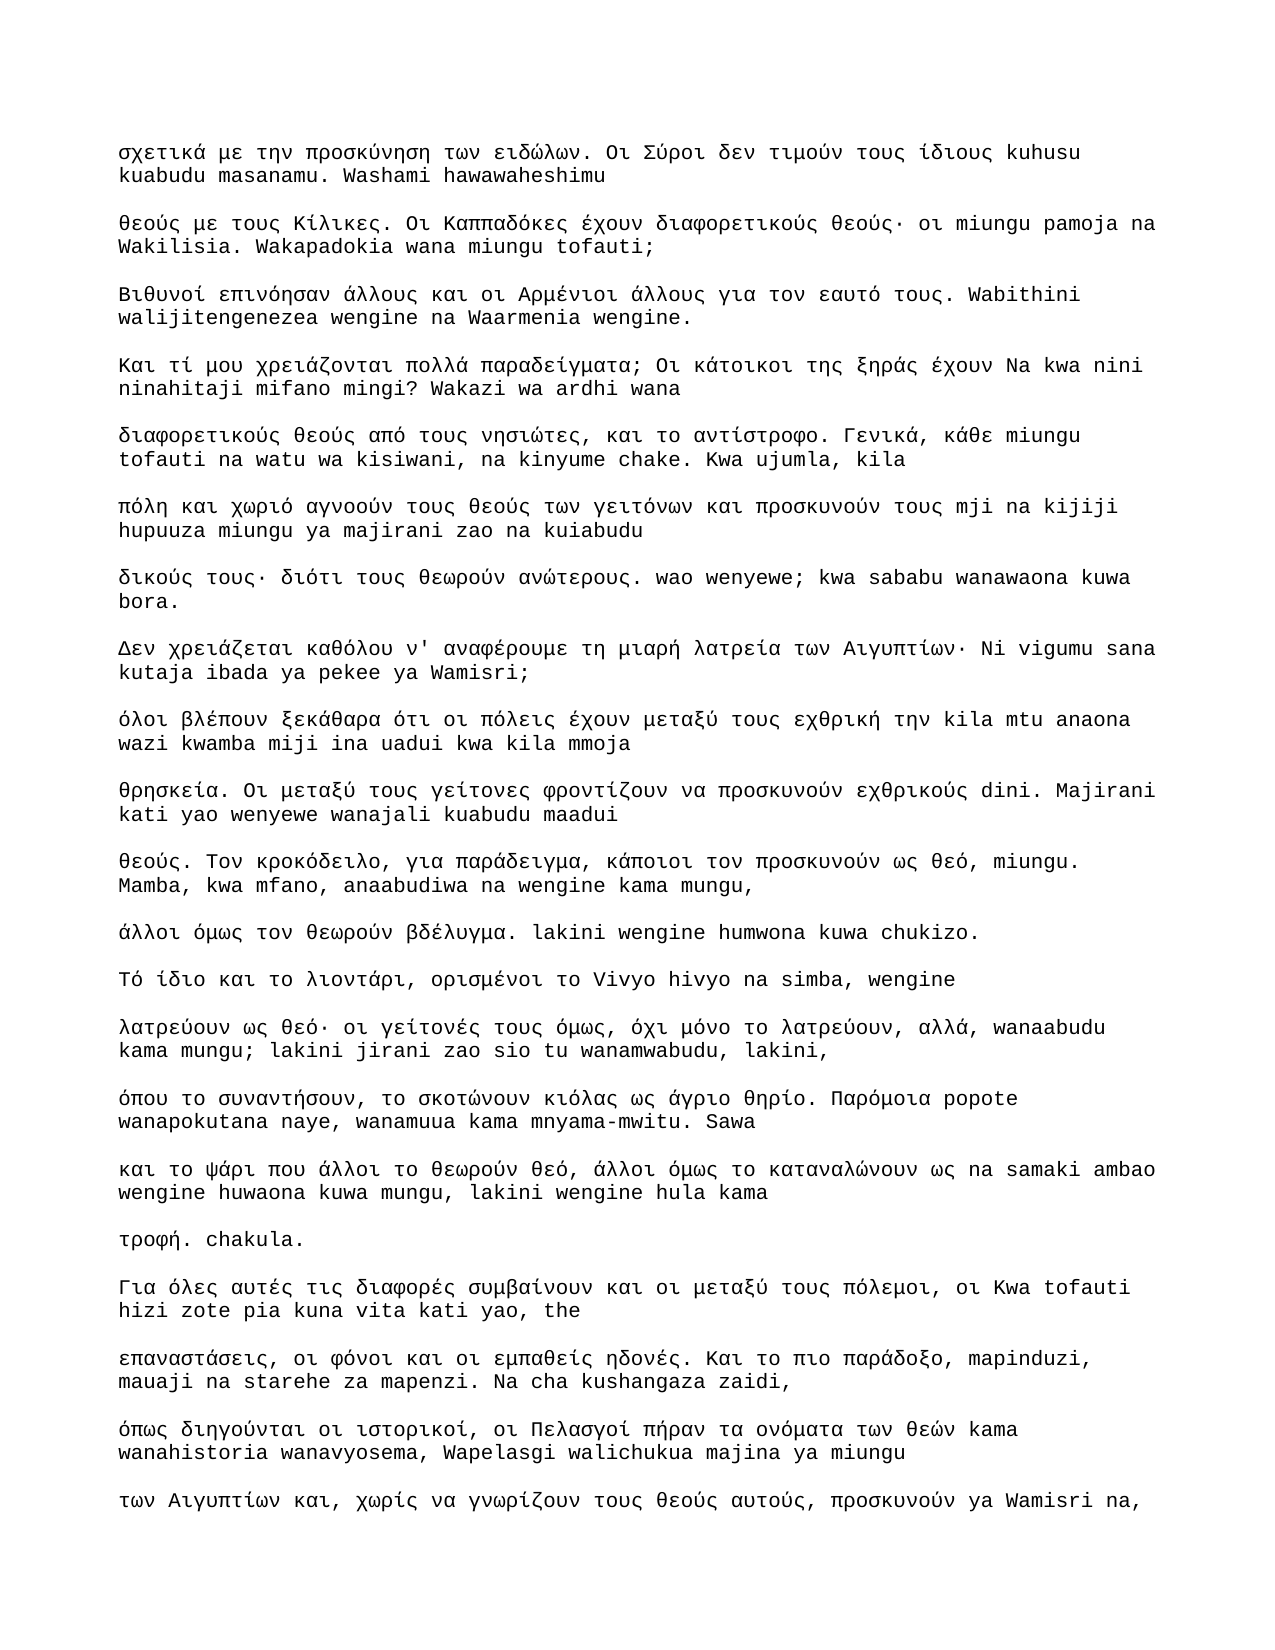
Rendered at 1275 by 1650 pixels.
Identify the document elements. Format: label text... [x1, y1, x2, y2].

text Δεν χρειάζεται καθόλου ν' αναφέρουμε τη μιαρή λατρεία των Αιγυπτίων· Ni vigumu sana kutaja ibada ya pekee ya Wamisri; [118, 638, 1157, 686]
text Και τί μου χρειάζονται πολλά παραδείγματα; Οι κάτοικοι της ξηράς έχουν Na kwa nini ninahitaji mifano mingi? Wakazi wa ardhi wana [118, 354, 1157, 402]
text άλλοι όμως τον θεωρούν βδέλυγμα. lakini wengine humwona kuwa chukizo. [118, 922, 1157, 946]
text επαναστάσεις, οι φόνοι και οι εμπαθείς ηδονές. Και το πιο παράδοξο, mapinduzi, mauaji na starehe za mapenzi. Na cha kushangaza zaidi, [118, 1348, 1157, 1395]
text Τό ίδιο και το λιοντάρι, ορισμένοι το Vivyo hivyo na simba, wengine [118, 969, 1157, 993]
text και το ψάρι που άλλοι το θεωρούν θεό, άλλοι όμως το καταναλώνουν ως na samaki ambao wengine huwaona kuwa mungu, lakini wengine hula kama [118, 1158, 1157, 1206]
text διαφορετικούς θεούς από τους νησιώτες, και το αντίστροφο. Γενικά, κάθε miungu tofauti na watu wa kisiwani, na kinyume chake. Kwa ujumla, kila [118, 426, 1157, 473]
text Για όλες αυτές τις διαφορές συμβαίνουν και οι μεταξύ τους πόλεμοι, οι Kwa tofauti hizi zote pia kuna vita kati yao, the [118, 1277, 1157, 1324]
text των Αιγυπτίων και, χωρίς να γνωρίζουν τους θεούς αυτούς, προσκυνούν ya Wamisri na, [118, 1489, 1157, 1513]
text δικούς τους· διότι τους θεωρούν ανώτερους. wao wenyewe; kwa sababu wanawaona kuwa bora. [118, 567, 1157, 615]
text όπου το συναντήσουν, το σκοτώνουν κιόλας ως άγριο θηρίο. Παρόμοια popote wanapokutana naye, wanamuua kama mnyama-mwitu. Sawa [118, 1088, 1157, 1135]
text τροφή. chakula. [118, 1229, 1157, 1253]
text σχετικά με την προσκύνηση των ειδώλων. Οι Σύροι δεν τιμούν τους ίδιους kuhusu kuabudu masanamu. Washami hawawaheshimu [118, 142, 1157, 189]
text θεούς με τους Κίλικες. Οι Καππαδόκες έχουν διαφορετικούς θεούς· οι miungu pamoja na Wakilisia. Wakapadokia wana miungu tofauti; [118, 213, 1157, 260]
text όλοι βλέπουν ξεκάθαρα ότι οι πόλεις έχουν μεταξύ τους εχθρική την kila mtu anaona wazi kwamba miji ina uadui kwa kila mmoja [118, 709, 1157, 757]
text θεούς. Τον κροκόδειλο, για παράδειγμα, κάποιοι τον προσκυνούν ως θεό, miungu. Mamba, kwa mfano, anaabudiwa na wengine kama mungu, [118, 851, 1157, 898]
text θρησκεία. Οι μεταξύ τους γείτονες φροντίζουν να προσκυνούν εχθρικούς dini. Majirani kati yao wenyewe wanajali kuabudu maadui [118, 780, 1157, 827]
text λατρεύουν ως θεό· οι γείτονές τους όμως, όχι μόνο το λατρεύουν, αλλά, wanaabudu kama mungu; lakini jirani zao sio tu wanamwabudu, lakini, [118, 1017, 1157, 1064]
text όπως διηγούνται οι ιστορικοί, οι Πελασγοί πήραν τα ονόματα των θεών kama wanahistoria wanavyosema, Wapelasgi walichukua majina ya miungu [118, 1419, 1157, 1466]
text πόλη και χωριό αγνοούν τους θεούς των γειτόνων και προσκυνούν τους mji na kijiji hupuuza miungu ya majirani zao na kuiabudu [118, 496, 1157, 544]
text Βιθυνοί επινόησαν άλλους και οι Αρμένιοι άλλους για τον εαυτό τους. Wabithini walijitengenezea wengine na Waarmenia wengine. [118, 284, 1157, 331]
